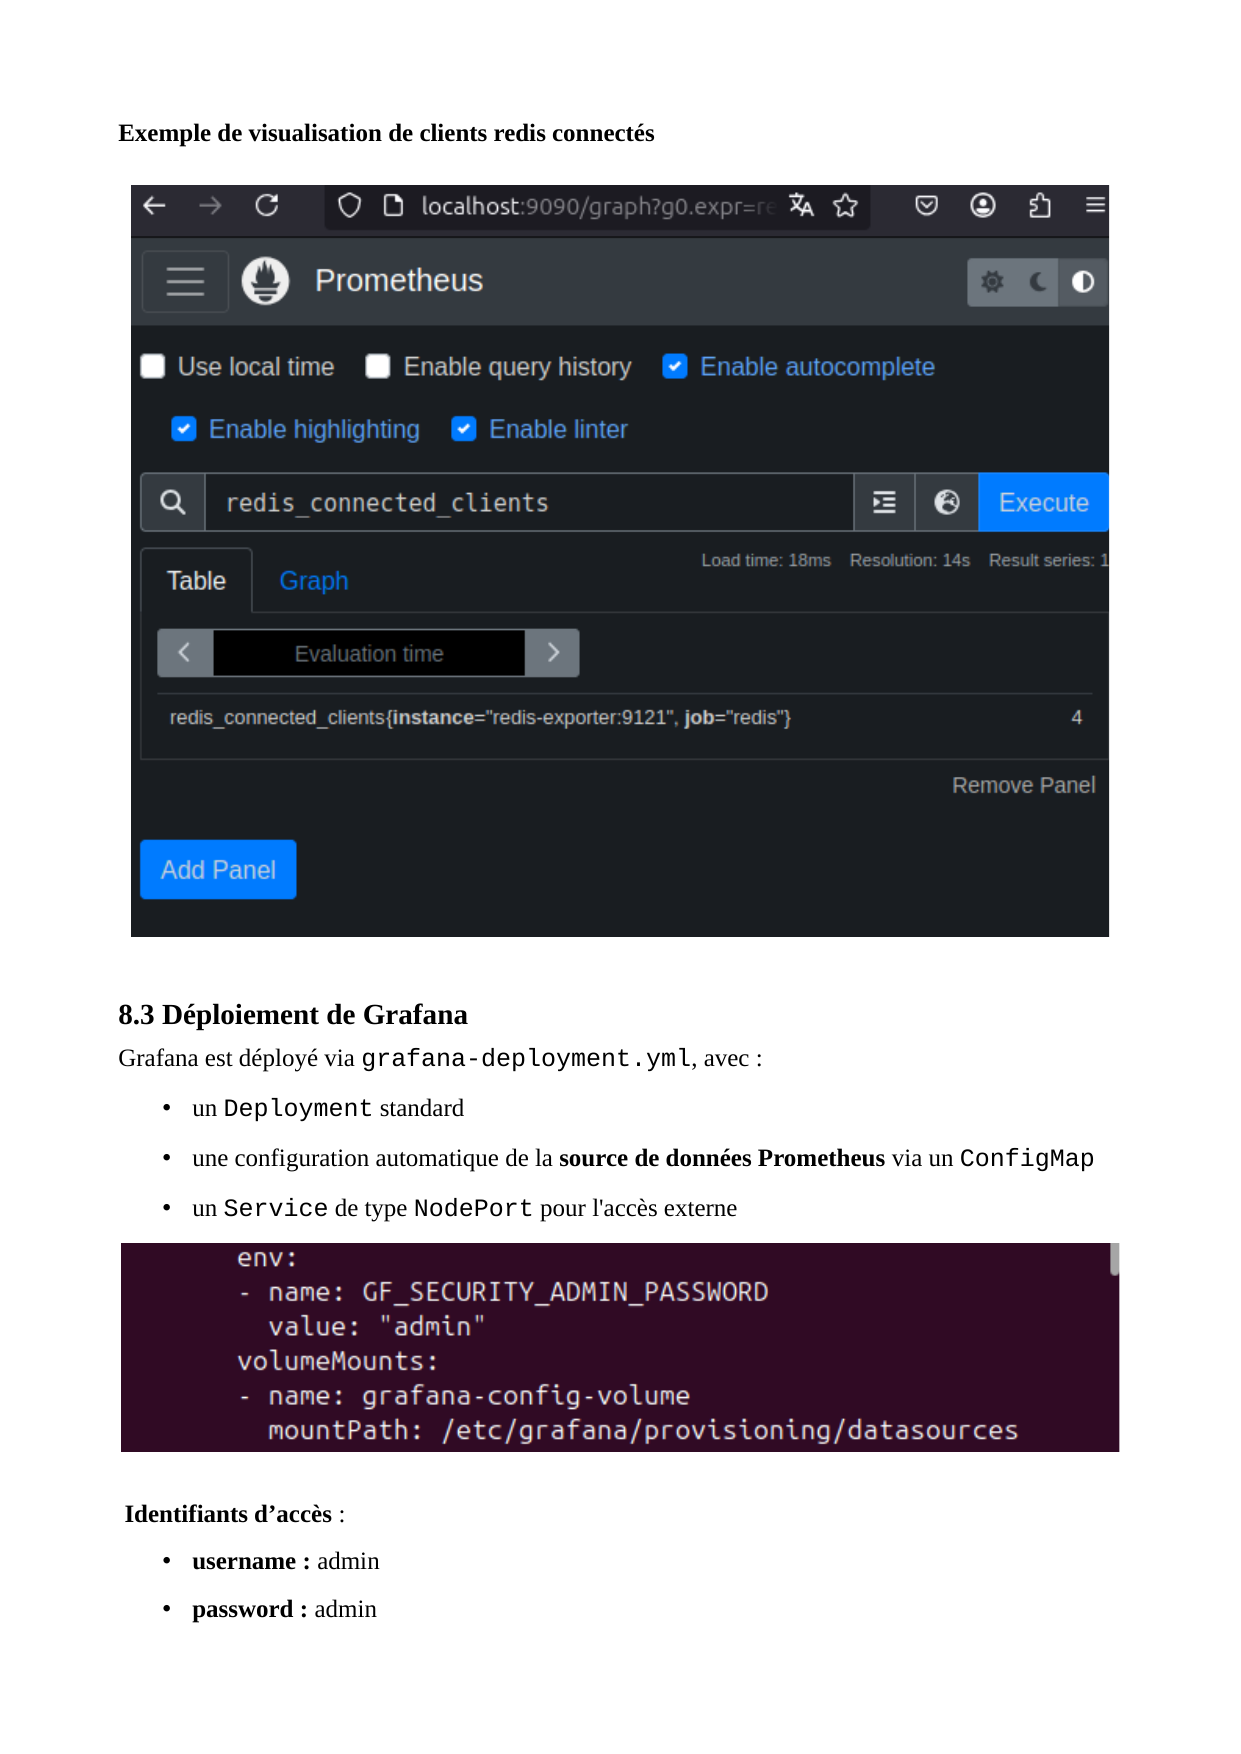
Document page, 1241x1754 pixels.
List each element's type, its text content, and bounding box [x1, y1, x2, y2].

text Identifiants d’accès : [118, 1499, 1122, 1527]
list un Deployment standard [162, 1093, 1122, 1124]
list une configuration automatique de la source de données Prometheus via un ConfigMap [162, 1143, 1122, 1174]
text Grafana est déployé via grafana-deployment.yml, avec : [118, 1043, 1122, 1074]
list password : admin [162, 1594, 1122, 1623]
list un Service de type NodePort pour l'accès externe [162, 1193, 1122, 1224]
picture [131, 185, 1110, 937]
subtitle 8.3 Déploiement de Grafana [118, 997, 1122, 1031]
picture [121, 1243, 1120, 1452]
list username : admin [162, 1546, 1122, 1575]
text Exemple de visualisation de clients redis connectés [118, 118, 1122, 147]
